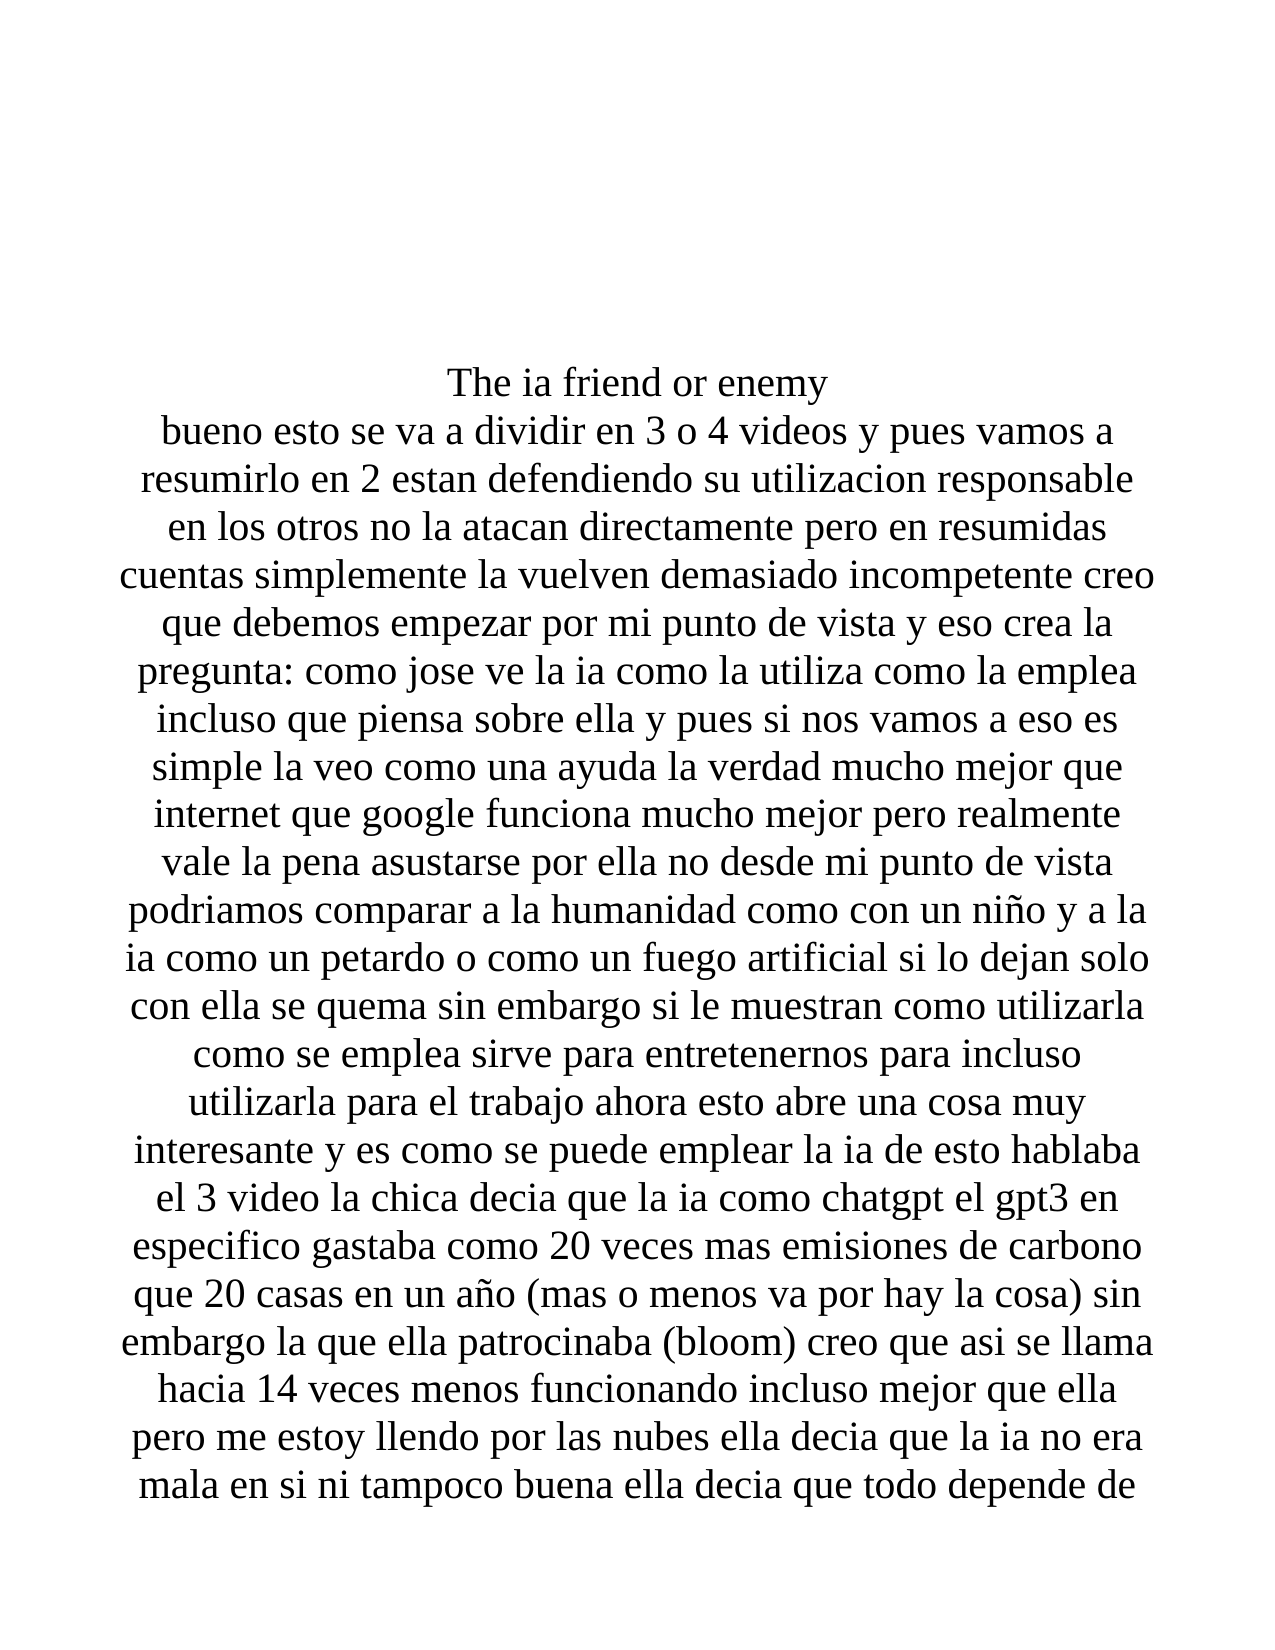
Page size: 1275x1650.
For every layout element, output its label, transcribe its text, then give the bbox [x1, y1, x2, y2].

text The ia friend or enemy [118, 358, 1157, 406]
text bueno esto se va a dividir en 3 o 4 videos y pues vamos a resumirlo en 2 estan defendiendo su utilizacion responsable en los otros no la atacan directamente pero en resumidas cuentas simplemente la vuelven demasiado incompetente creo que debemos empezar por mi punto de vista y eso crea la pregunta: como jose ve la ia como la utiliza como la emplea incluso que piensa sobre ella y pues si nos vamos a eso es simple la veo como una ayuda la verdad mucho mejor que internet que google funciona mucho mejor pero realmente vale la pena asustarse por ella no desde mi punto de vista podriamos comparar a la humanidad como con un niño y a la ia como un petardo o como un fuego artificial si lo dejan solo con ella se quema sin embargo si le muestran como utilizarla como se emplea sirve para entretenernos para incluso utilizarla para el trabajo ahora esto abre una cosa muy interesante y es como se puede emplear la ia de esto hablaba el 3 video la chica decia que la ia como chatgpt el gpt3 en especifico gastaba como 20 veces mas emisiones de carbono que 20 casas en un año (mas o menos va por hay la cosa) sin embargo la que ella patrocinaba (bloom) creo que asi se llama hacia 14 veces menos funcionando incluso mejor que ella pero me estoy llendo por las nubes ella decia que la ia no era mala en si ni tampoco buena ella decia que todo depende de [118, 406, 1157, 1508]
